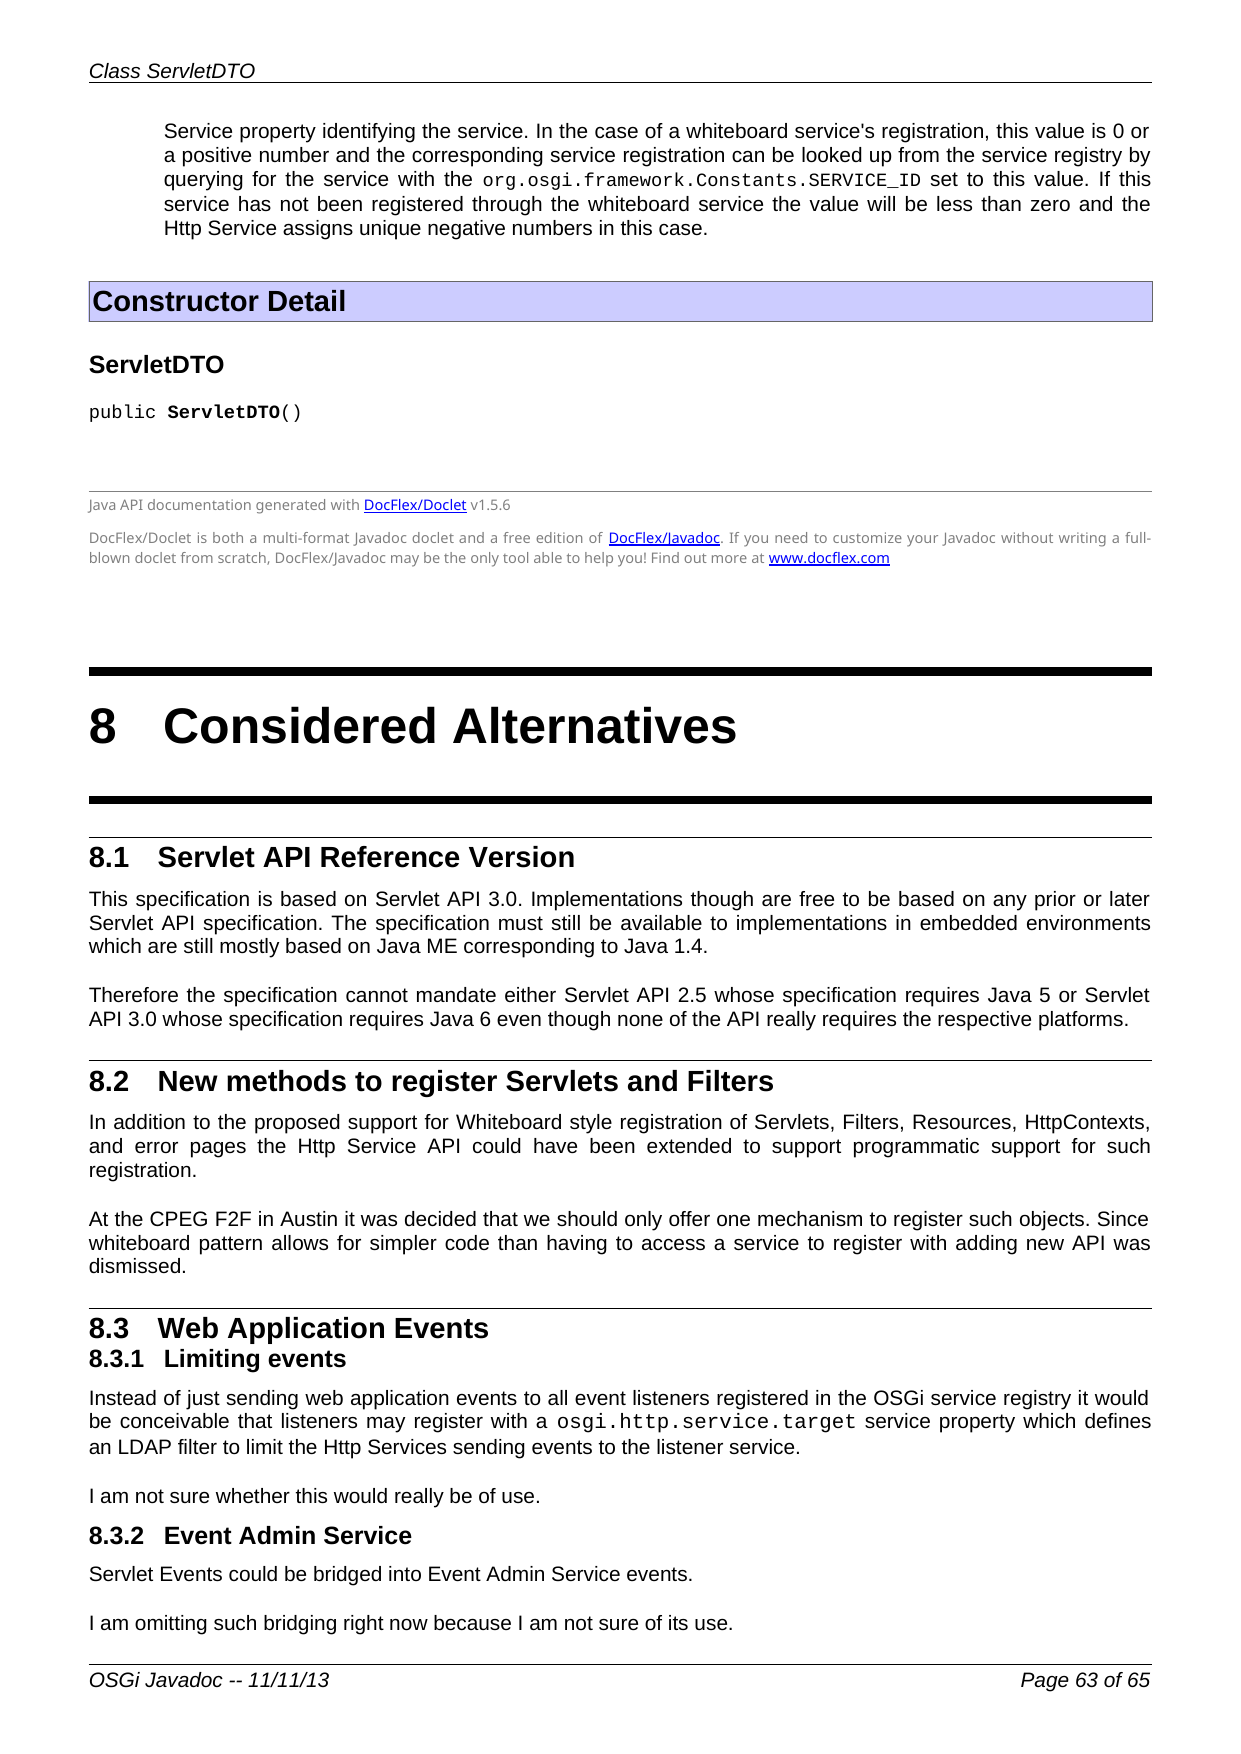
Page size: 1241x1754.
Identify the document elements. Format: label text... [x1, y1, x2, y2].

text Instead of just sending web application events to all event listeners registered in the OSGi service registry it would be conceivable that listeners may register with a osgi.http.service.target service property which defines an LDAP filter to limit the Http Services sending events to the listener service. [88, 1385, 1152, 1459]
text I am omitting such bridging right now because I am not sure of its use. [88, 1611, 1152, 1635]
text DocFlex/Doclet is both a multi-format Javadoc doclet and a free edition of DocFlex/Javadoc. If you need to customize your Javadoc without writing a full-blown doclet from scratch, DocFlex/Javadoc may be the only tool able to help you! Find out more at www.docflex.com [88, 527, 1152, 567]
subtitle Event Admin Service [88, 1521, 1152, 1549]
text This specification is based on Servlet API 3.0. Implementations though are free to be based on any prior or later Servlet API specification. The specification must still be available to implementations in embedded environments which are still mostly based on Java ME corresponding to Java 1.4. [88, 886, 1152, 958]
text Service property identifying the service. In the case of a whiteboard service's registration, this value is 0 or a positive number and the corresponding service registration can be looked up from the service registry by querying for the service with the org.osgi.framework.Constants.SERVICE_ID set to this value. If this service has not been registered through the whiteboard service the value will be less than zero and the Http Service assigns unique negative numbers in this case. [163, 118, 1152, 239]
subtitle Servlet API Reference Version [88, 838, 1152, 874]
text Therefore the specification cannot mandate either Servlet API 2.5 whose specification requires Java 5 or Servlet API 3.0 whose specification requires Java 6 even though none of the API really requires the respective platforms. [88, 983, 1152, 1031]
subtitle Web Application Events [88, 1309, 1152, 1344]
subtitle Constructor Detail [90, 282, 1152, 321]
text I am not sure whether this would really be of use. [88, 1484, 1152, 1508]
subtitle Limiting events [88, 1344, 1152, 1373]
text In addition to the proposed support for Whiteboard style registration of Servlets, Filters, Resources, HttpContexts, and error pages the Http Service API could have been extended to support programmatic support for such registration. [88, 1109, 1152, 1181]
subtitle New methods to register Servlets and Filters [88, 1061, 1152, 1097]
text At the CPEG F2F in Austin it was decided that we should only offer one mechanism to register such objects. Since whiteboard pattern allows for simpler code than having to access a service to register with adding new API was dismissed. [88, 1206, 1152, 1278]
subtitle ServletDTO [88, 350, 1152, 379]
text Servlet Events could be bridged into Event Admin Service events. [88, 1562, 1152, 1586]
text public ServletDTO() [88, 403, 1152, 424]
subtitle Considered Alternatives [88, 668, 1152, 804]
text Java API documentation generated with DocFlex/Doclet v1.5.6 [88, 492, 1152, 515]
